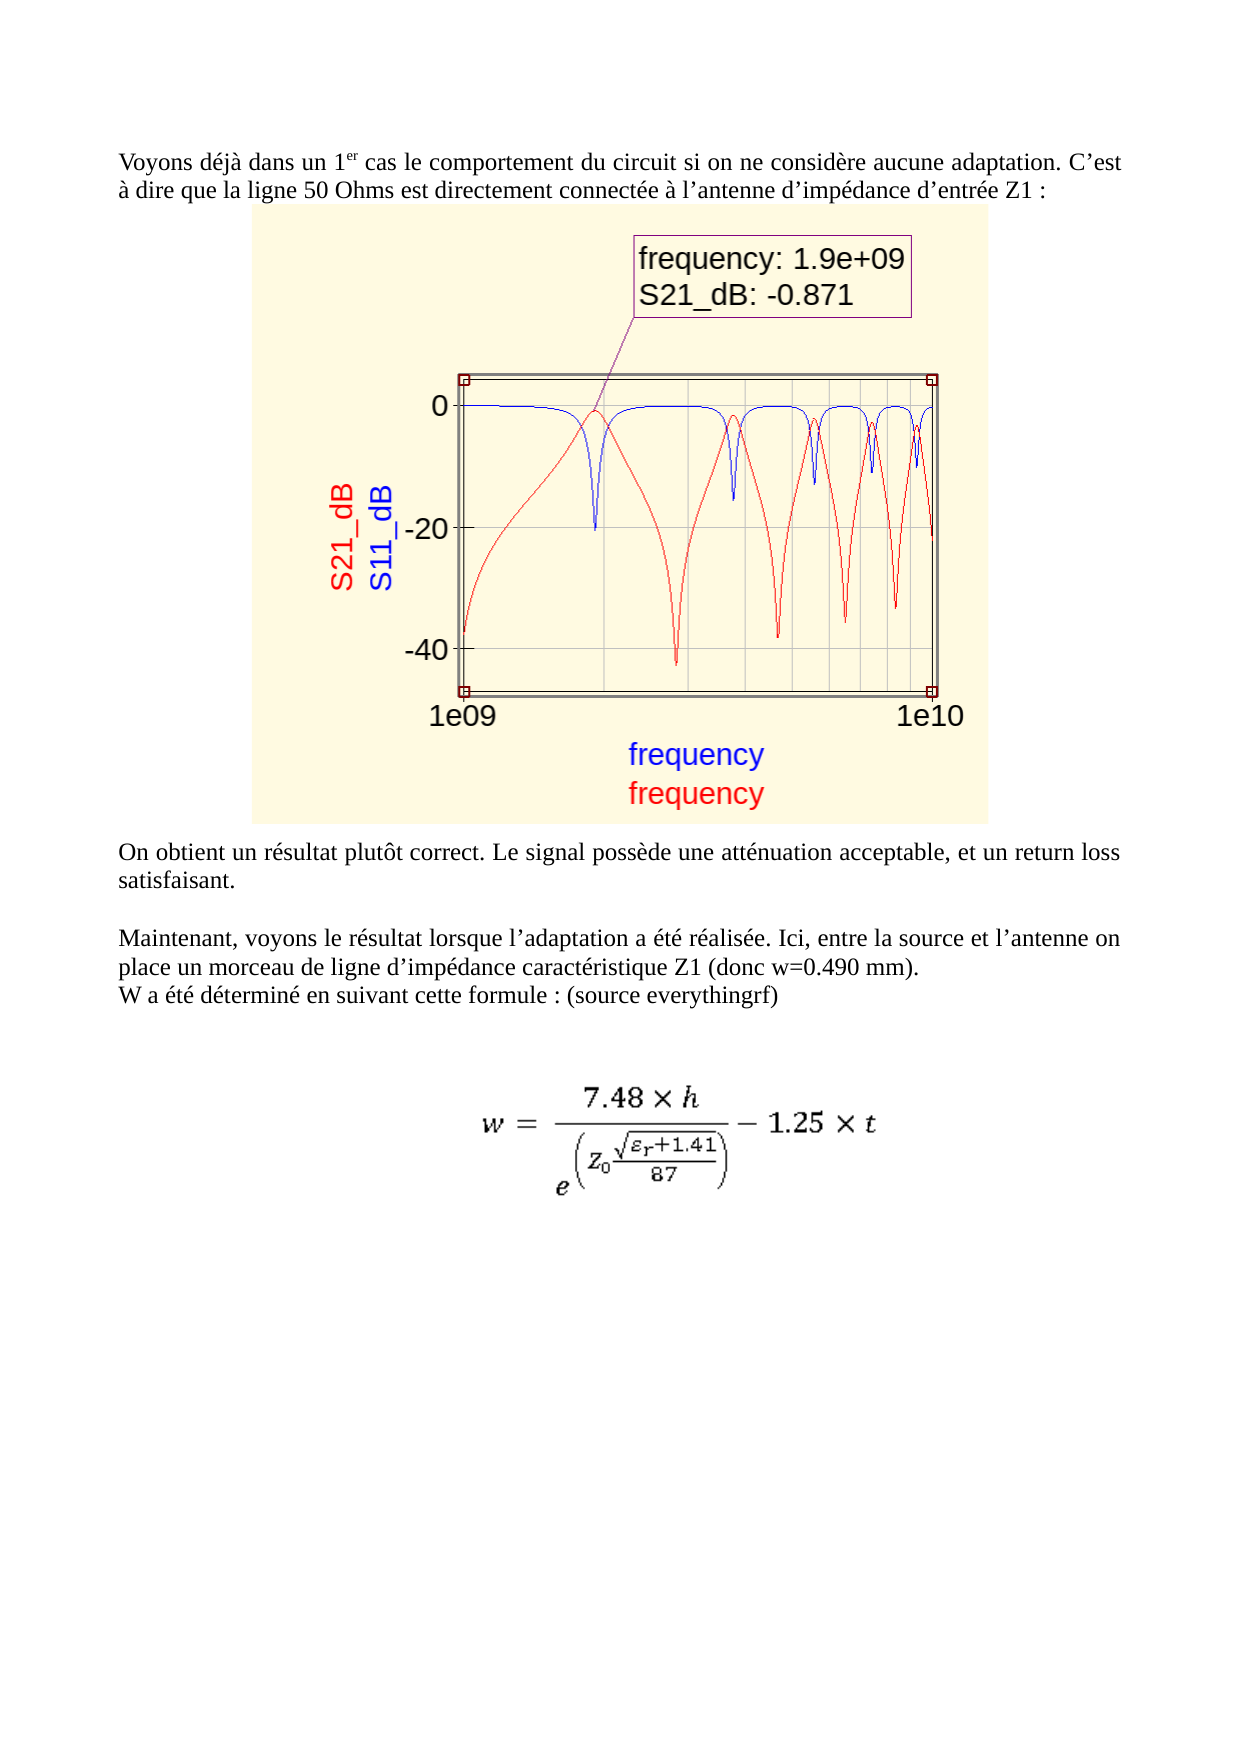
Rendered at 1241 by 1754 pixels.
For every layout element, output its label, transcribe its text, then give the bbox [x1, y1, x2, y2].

text Voyons déjà dans un 1er cas le comportement du circuit si on ne considère aucune adaptation. C’est à dire que la ligne 50 Ohms est directement connectée à l’antenne d’impédance d’entrée Z1 : [118, 147, 1122, 204]
picture [251, 204, 989, 824]
picture [438, 1031, 918, 1244]
text On obtient un résultat plutôt correct. Le signal possède une atténuation acceptable, et un return loss satisfaisant. [118, 837, 1122, 894]
text W a été déterminé en suivant cette formule : (source everythingrf) [118, 981, 1122, 1009]
text Maintenant, voyons le résultat lorsque l’adaptation a été réalisée. Ici, entre la source et l’antenne on place un morceau de ligne d’impédance caractéristique Z1 (donc w=0.490 mm). [118, 923, 1122, 981]
